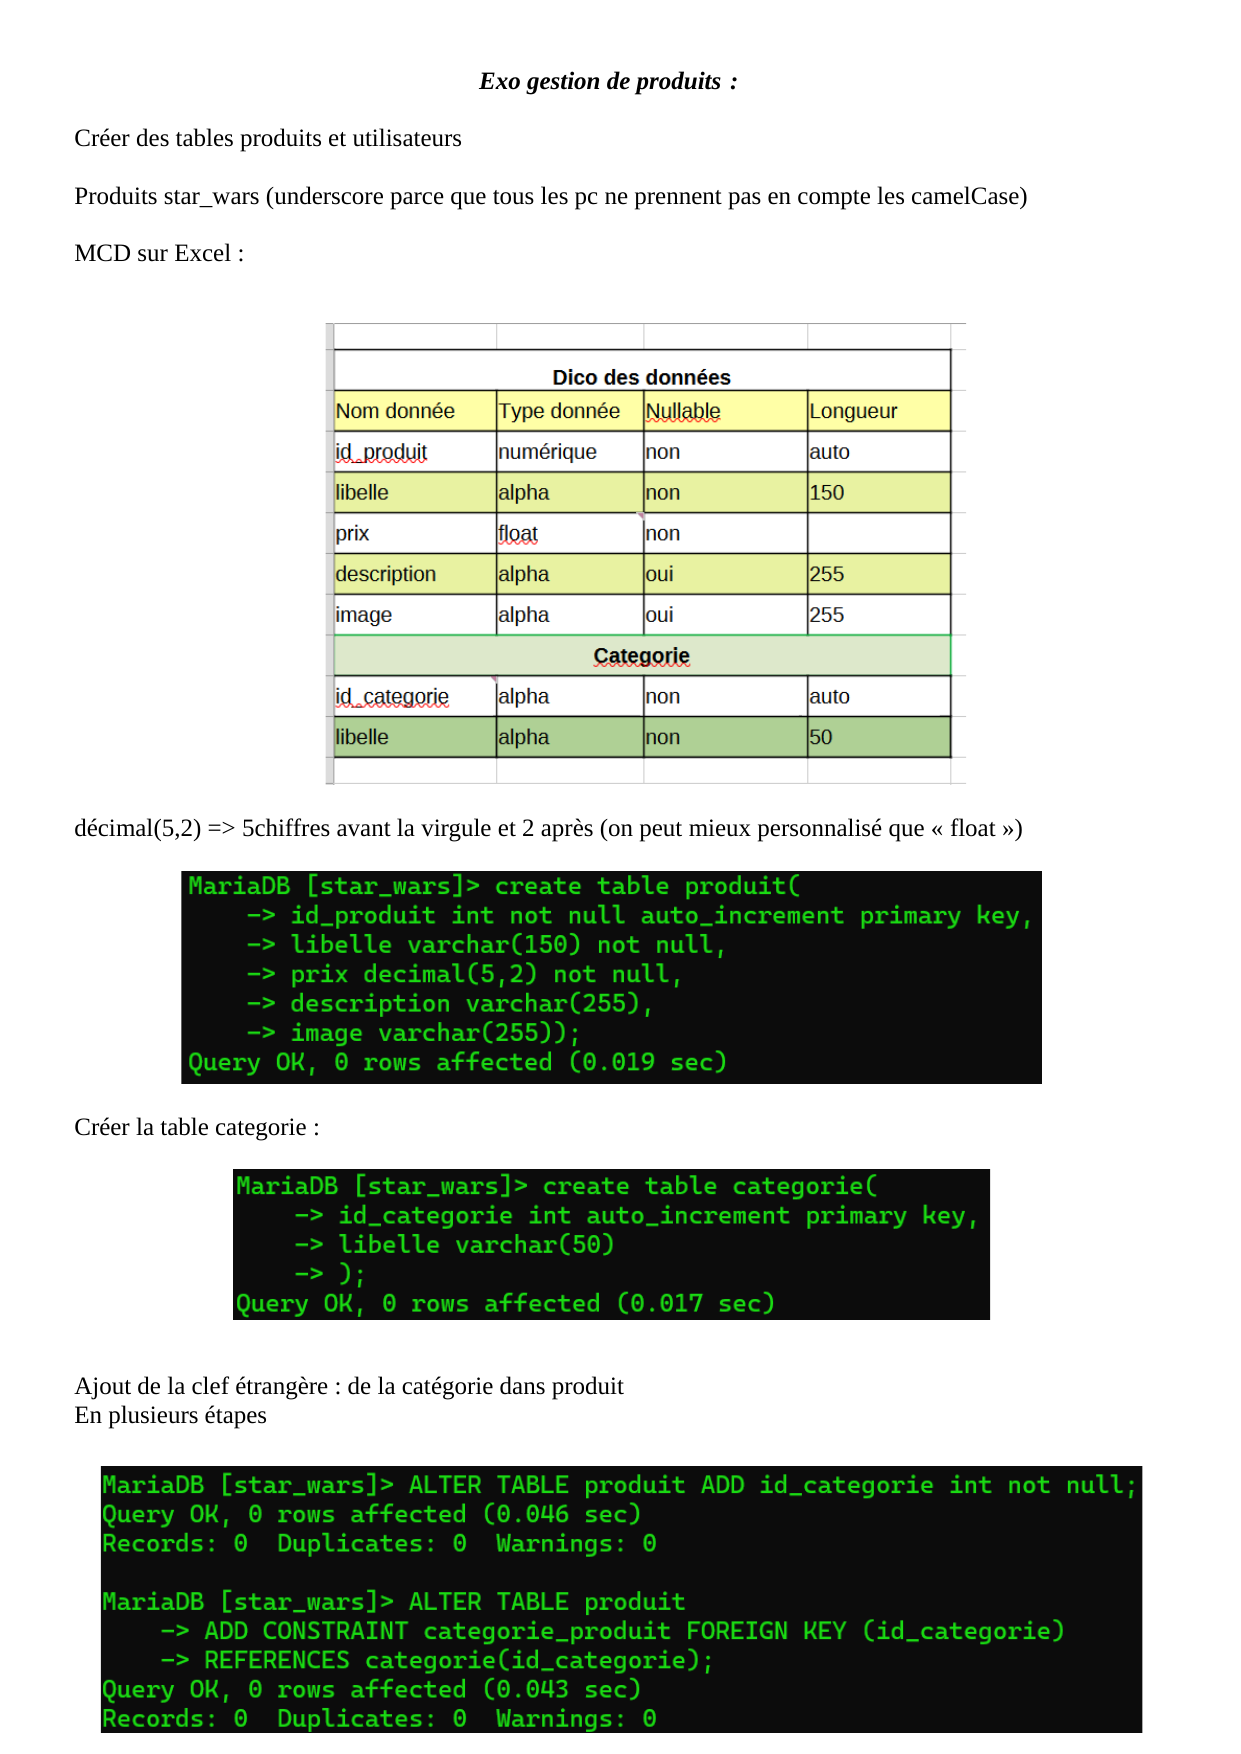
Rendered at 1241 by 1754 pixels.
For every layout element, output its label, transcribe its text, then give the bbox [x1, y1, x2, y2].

picture [325, 323, 967, 785]
picture [233, 1169, 991, 1320]
text décimal(5,2) => 5chiffres avant la virgule et 2 après (on peut mieux personnalisé que « float ») [74, 813, 1149, 842]
text Exo gestion de produits : [74, 66, 1149, 95]
text Produits star_wars (underscore parce que tous les pc ne prennent pas en compte les camelCase) [74, 181, 1149, 210]
text En plusieurs étapes [74, 1400, 1149, 1428]
text Créer la table categorie : [74, 1112, 1149, 1141]
text Créer des tables produits et utilisateurs [74, 123, 1149, 152]
picture [100, 1466, 1143, 1733]
text MCD sur Excel : [74, 238, 1149, 267]
text Ajout de la clef étrangère : de la catégorie dans produit [74, 1371, 1149, 1400]
picture [181, 871, 1042, 1084]
